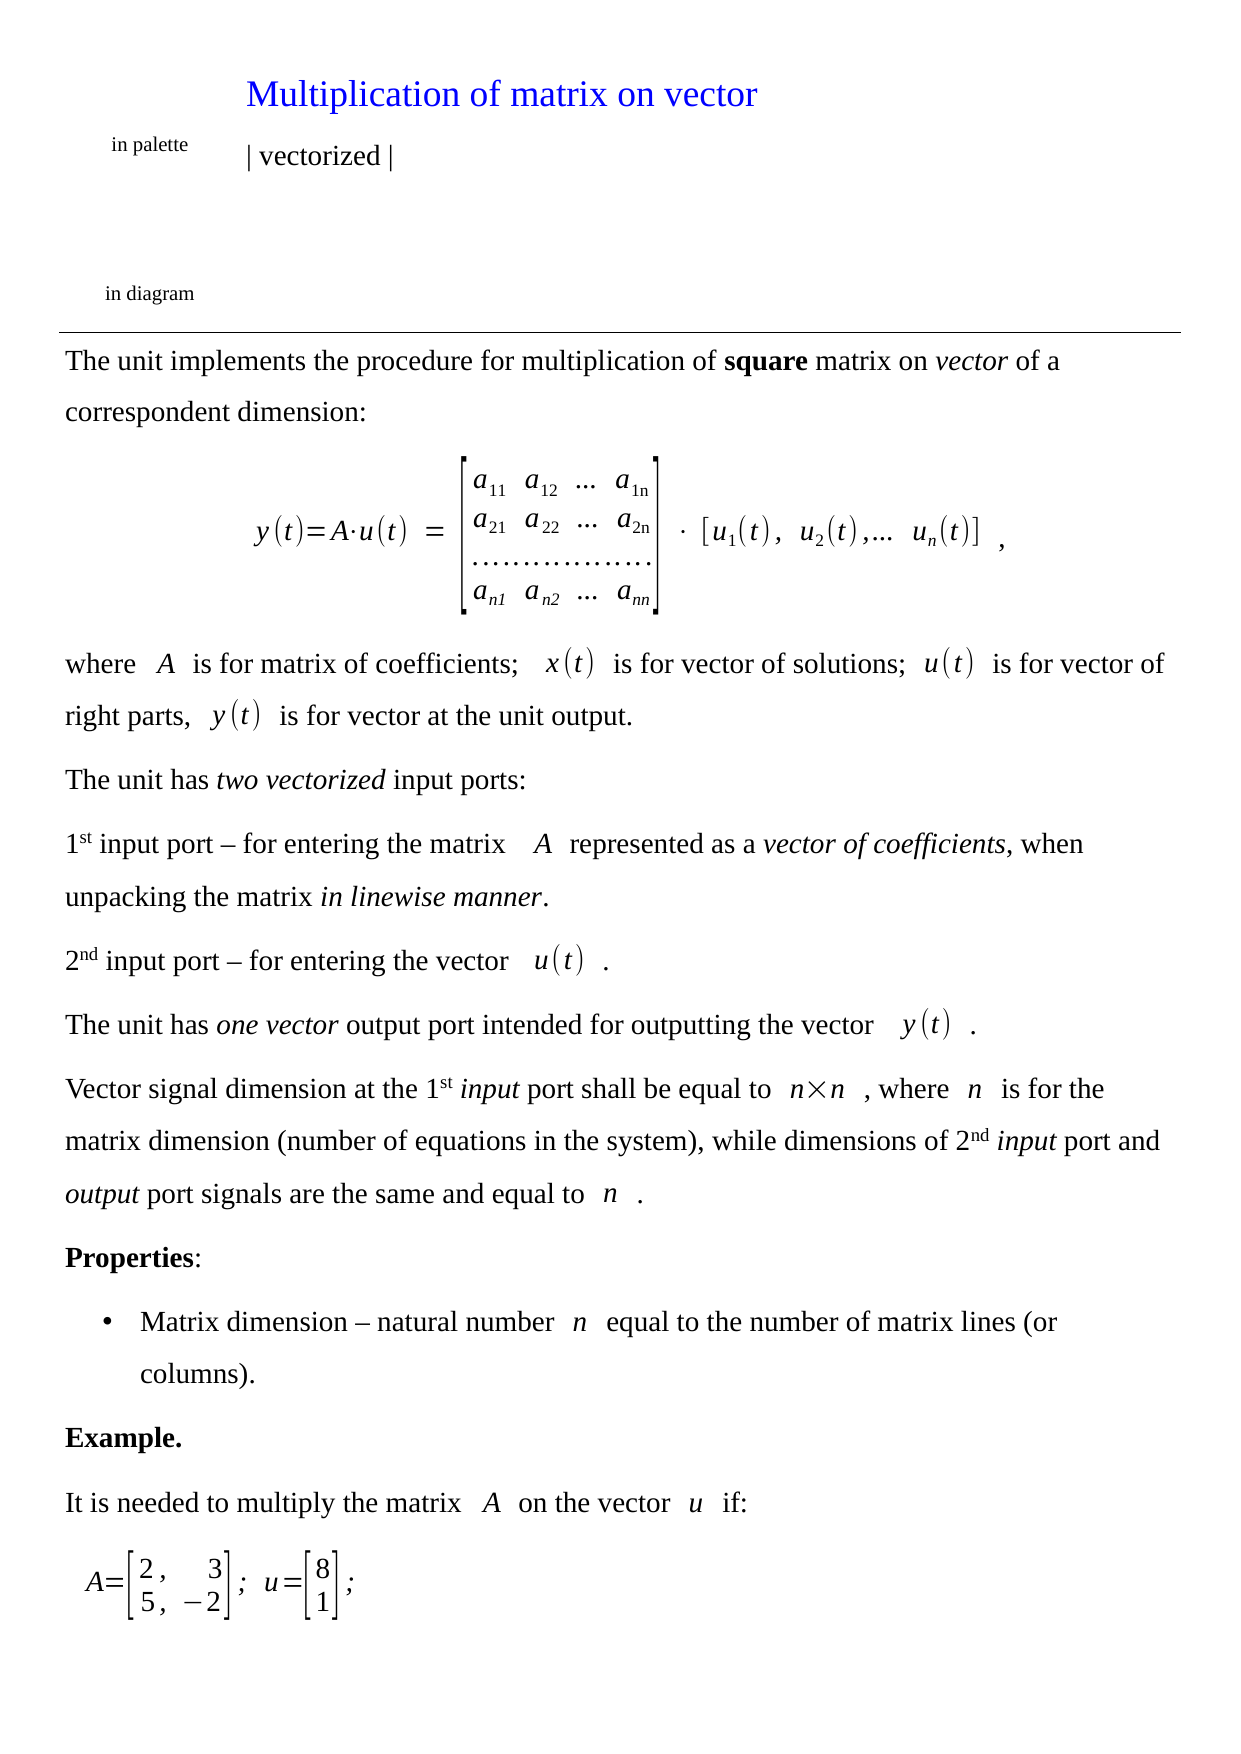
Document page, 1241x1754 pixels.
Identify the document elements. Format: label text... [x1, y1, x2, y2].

table_header [59, 59, 240, 127]
table_cell [59, 184, 240, 275]
table_cell in palette [59, 127, 240, 183]
table_cell The unit implements the procedure for multiplication of square matrix on vector of a correspondent dimension: , whereis for matrix of coefficients; is for vector of solutions;is for vector of right parts,is for vector at the unit output. The unit has two vectorized input ports: 1st input port – for entering the matrix represented as a vector of coefficients, when unpacking the matrix in linewise manner. 2nd input port – for entering the vector . The unit has one vector output port intended for outputting the vector . Vector signal dimension at the 1st input port shall be equal to, whereis for the matrix dimension (number of equations in the system), while dimensions of 2nd input port and output port signals are the same and equal to. Properties: Matrix dimension – natural numberequal to the number of matrix lines (or columns). Example. It is needed to multiply the matrixon the vectorif: and the result of multiplication is obvious: vector-column, elements of which are 19 and 38. The figure below demonstrates a block diagram for this task solution. Typical Replicator units are used for generating input vector signals: Note: the unit carries out the procedure for multiplication of square matrix on vector after every successful completion of an integration step. [59, 333, 1181, 1633]
table_header Multiplication of matrix on vector [240, 59, 1181, 127]
table_cell | vectorized | [240, 127, 1181, 183]
table_cell [240, 275, 1181, 332]
table_cell [240, 184, 1181, 275]
table_cell in diagram [59, 275, 240, 332]
